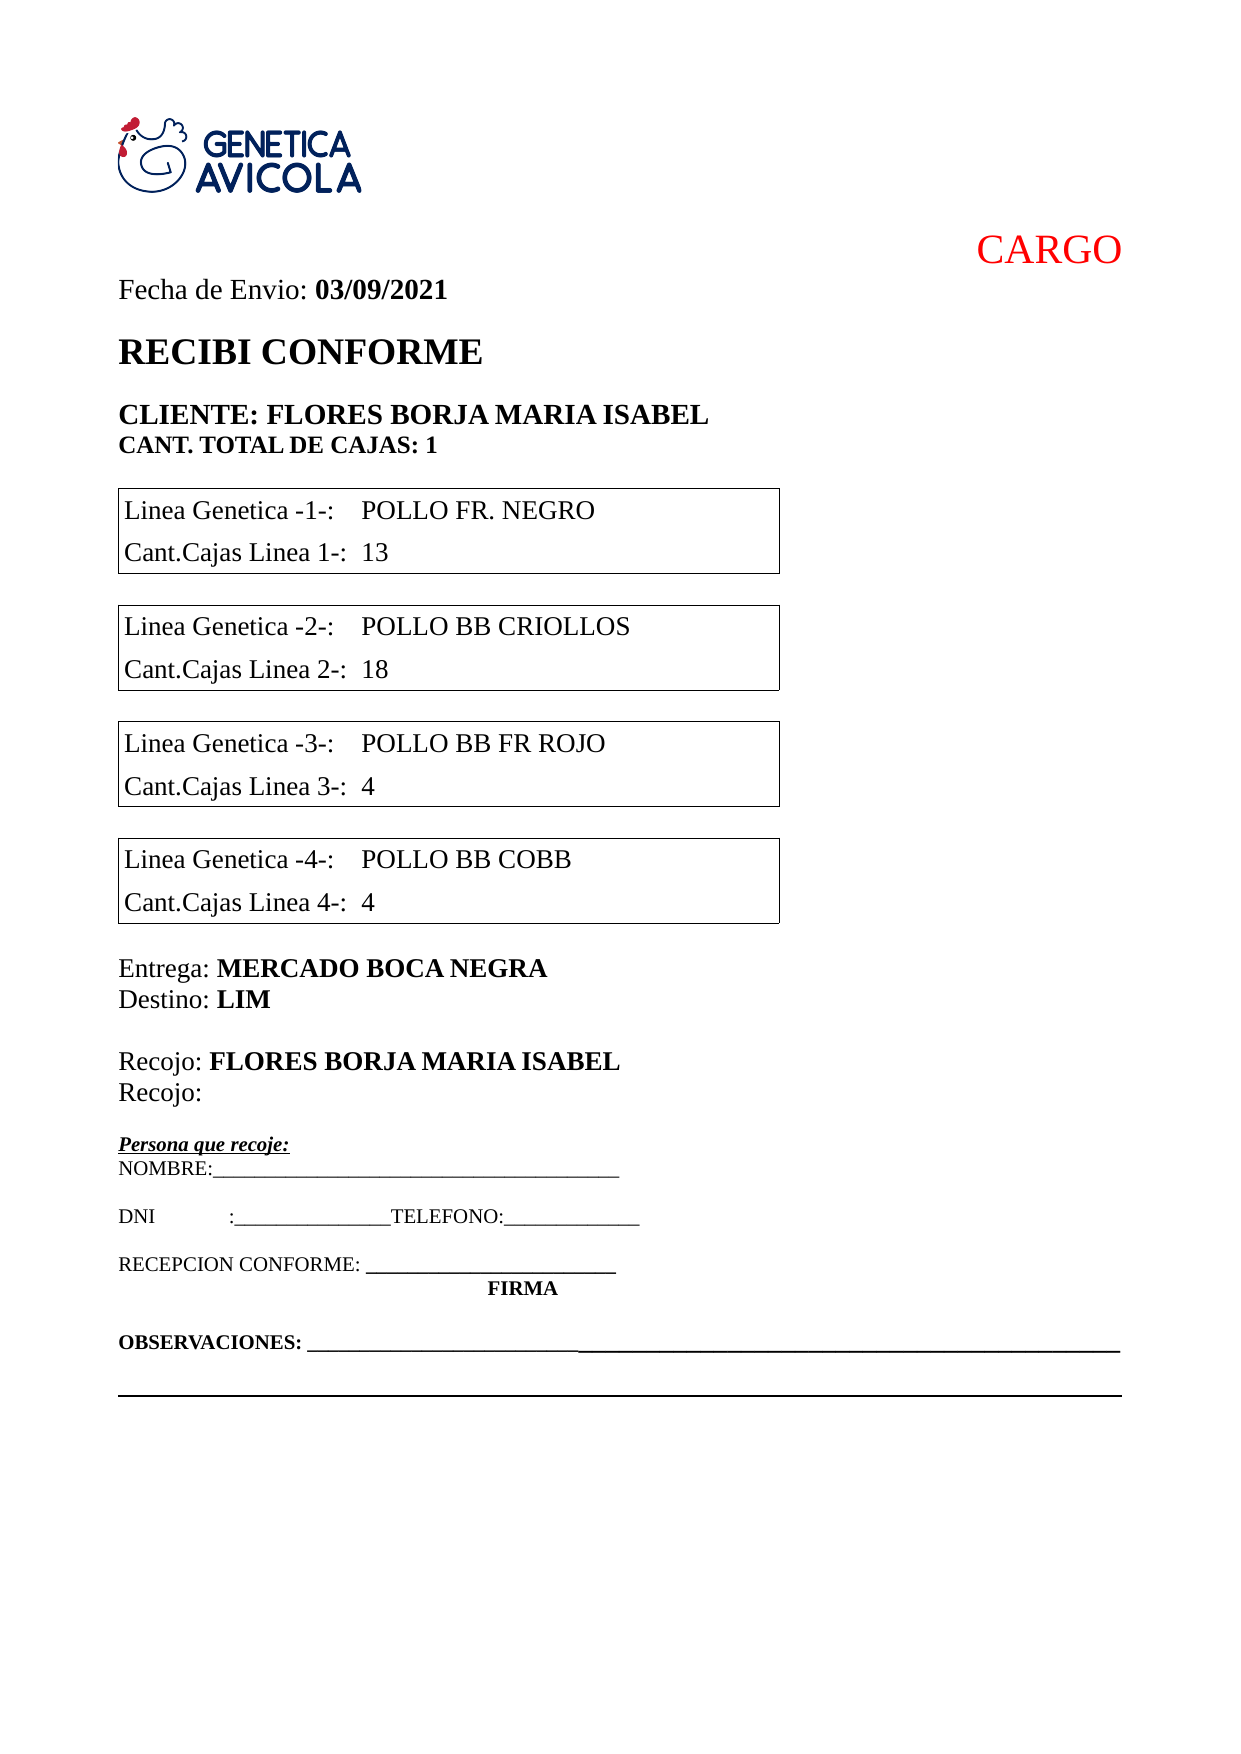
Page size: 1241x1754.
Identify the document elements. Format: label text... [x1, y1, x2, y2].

text Destino: LIM [118, 983, 1122, 1014]
table_cell Cant.Cajas Linea 4-: [119, 880, 356, 923]
table_cell [356, 807, 779, 838]
text DNI :_______________TELEFONO:_____________ [118, 1204, 1122, 1228]
table_cell POLLO BB CRIOLLOS [356, 606, 779, 647]
table_cell Cant.Cajas Linea 2-: [119, 647, 356, 690]
text Fecha de Envio: 03/09/2021 [118, 272, 1122, 306]
table_cell [118, 691, 356, 721]
text OBSERVACIONES: __________________________________________________________________ [118, 1324, 1122, 1355]
text NOMBRE:_______________________________________ [118, 1156, 1122, 1180]
text CARGO [118, 224, 1122, 272]
table_cell 13 [356, 531, 779, 573]
table_cell [356, 574, 779, 604]
table_cell Cant.Cajas Linea 1-: [119, 531, 356, 573]
text Recojo: [118, 1076, 1122, 1108]
text CLIENTE: FLORES BORJA MARIA ISABEL [118, 397, 1122, 431]
table_cell Linea Genetica -2-: [119, 606, 356, 647]
text Entrega: MERCADO BOCA NEGRA [118, 952, 1122, 983]
text CANT. TOTAL DE CAJAS: 1 [118, 431, 1122, 459]
picture [117, 117, 362, 193]
table_header Linea Genetica -1-: [119, 489, 356, 531]
table_cell Linea Genetica -3-: [119, 722, 356, 764]
table_cell [118, 807, 356, 838]
text FIRMA [118, 1276, 1122, 1300]
table_header POLLO FR. NEGRO [356, 489, 779, 531]
table_cell 4 [356, 764, 779, 806]
table_cell [118, 574, 356, 604]
table_cell Cant.Cajas Linea 3-: [119, 764, 356, 806]
text RECEPCION CONFORME: ________________________ [118, 1252, 1122, 1276]
text Persona que recoje: [118, 1132, 1122, 1156]
table_cell POLLO BB COBB [356, 839, 779, 880]
table_cell [356, 691, 779, 721]
table_cell POLLO BB FR ROJO [356, 722, 779, 764]
table_cell 4 [356, 880, 779, 923]
text RECIBI CONFORME [118, 330, 1122, 373]
table_cell Linea Genetica -4-: [119, 839, 356, 880]
table_cell 18 [356, 647, 779, 690]
text Recojo: FLORES BORJA MARIA ISABEL [118, 1045, 1122, 1076]
